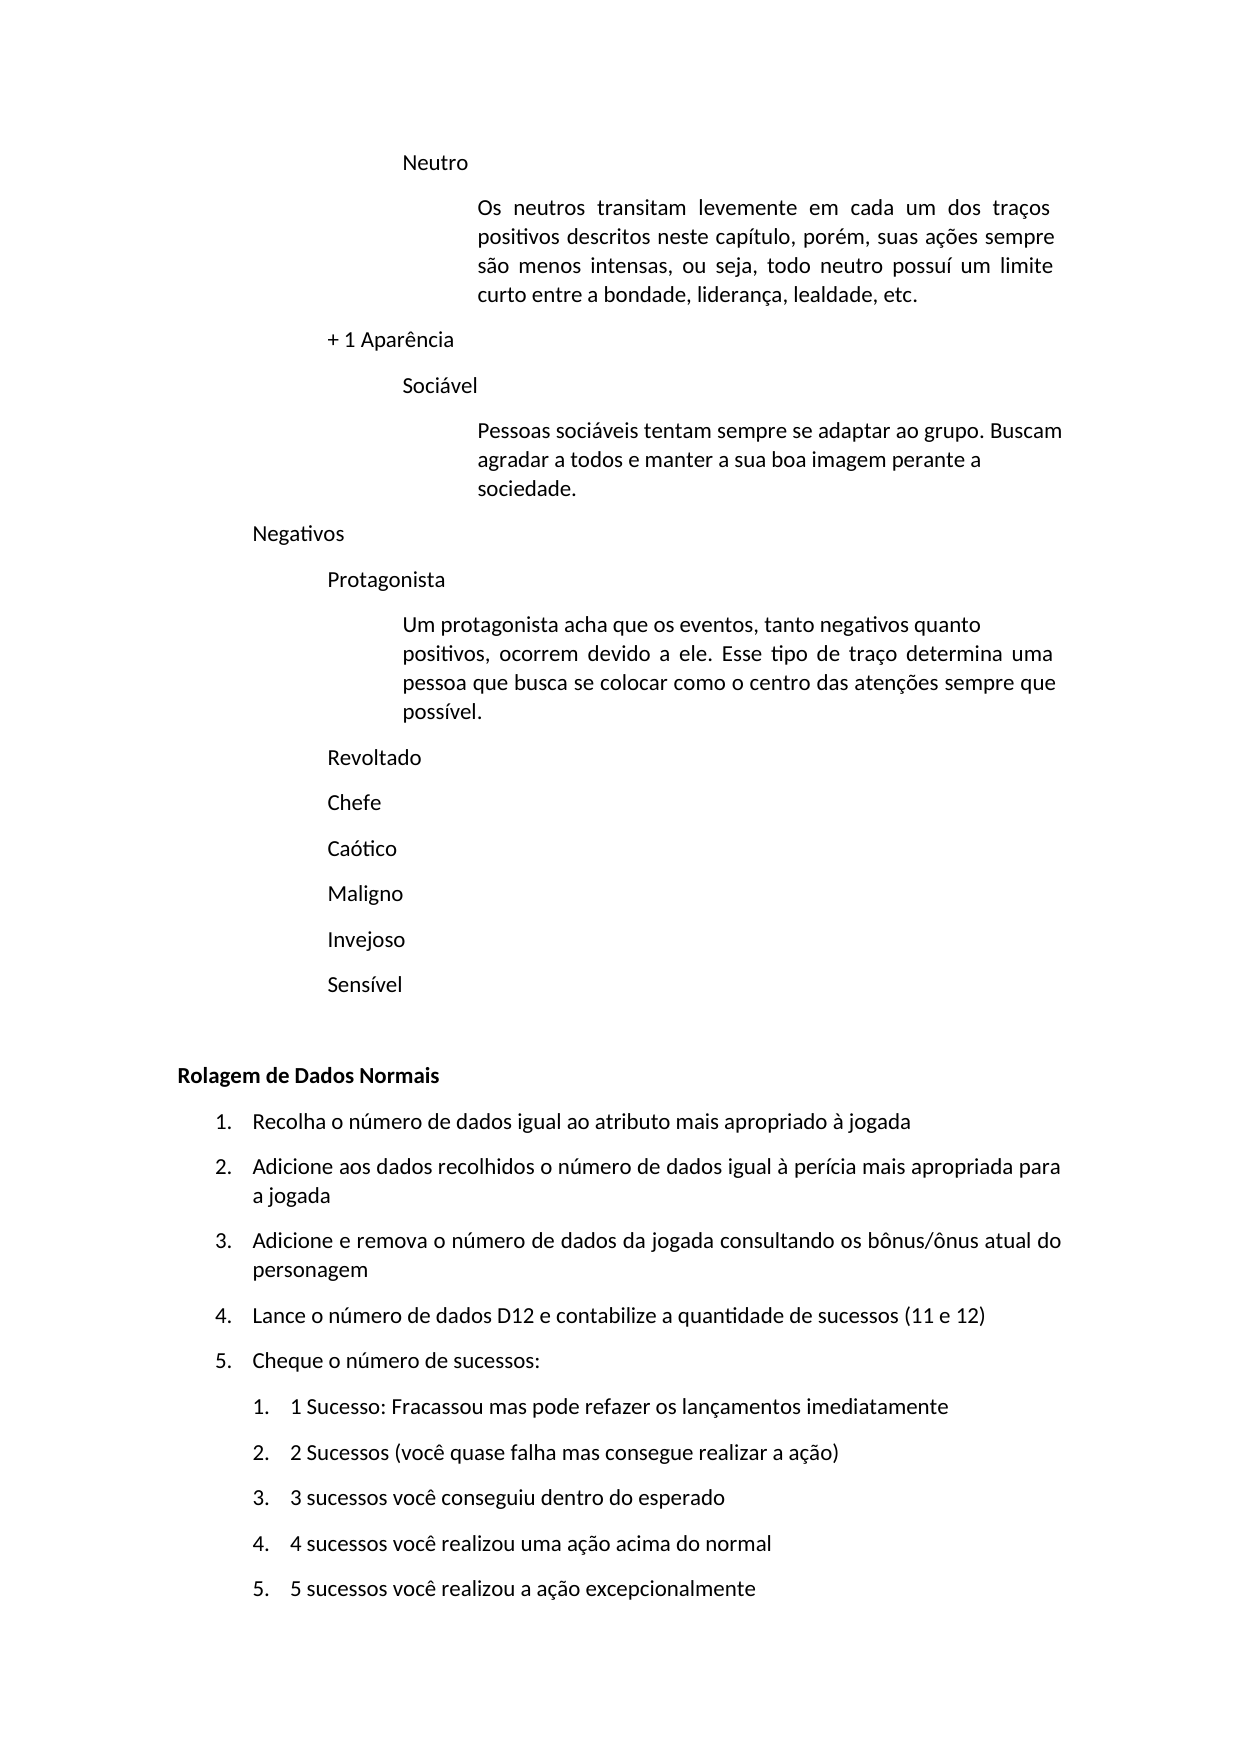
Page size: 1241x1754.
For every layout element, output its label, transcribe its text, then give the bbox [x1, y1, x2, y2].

list Adicione aos dados recolhidos o número de dados igual à perícia mais apropriada para a jogada [215, 1152, 1063, 1209]
text + 1 Aparência [177, 325, 1063, 353]
text Chefe [177, 788, 1063, 816]
text Maligno [177, 879, 1063, 907]
list Lance o número de dados D12 e contabilize a quantidade de sucessos (11 e 12) [215, 1301, 1063, 1329]
text Os neutros transitam levemente em cada um dos traços positivos descritos neste capítulo, porém, suas ações sempre são menos intensas, ou seja, todo neutro possuí um limite curto entre a bondade, liderança, lealdade, etc. [177, 193, 1063, 308]
list 3 sucessos você conseguiu dentro do esperado [252, 1483, 1063, 1511]
text Rolagem de Dados Normais [177, 1061, 1063, 1089]
text Negativos [177, 519, 1063, 547]
text Pessoas sociáveis tentam sempre se adaptar ao grupo. Buscam agradar a todos e manter a sua boa imagem perante a sociedade. [177, 416, 1063, 502]
text Protagonista [177, 565, 1063, 593]
text Invejoso [177, 925, 1063, 953]
list 4 sucessos você realizou uma ação acima do normal [252, 1529, 1063, 1557]
list 2 Sucessos (você quase falha mas consegue realizar a ação) [252, 1438, 1063, 1466]
list Recolha o número de dados igual ao atributo mais apropriado à jogada [215, 1107, 1063, 1135]
list Cheque o número de sucessos: [215, 1347, 1063, 1374]
text Um protagonista acha que os eventos, tanto negativos quanto positivos, ocorrem devido a ele. Esse tipo de traço determina uma pessoa que busca se colocar como o centro das atenções sempre que possível. [177, 611, 1063, 725]
text Revoltado [177, 743, 1063, 771]
text Sensível [177, 970, 1063, 998]
text Sociável [177, 371, 1063, 399]
list 1 Sucesso: Fracassou mas pode refazer os lançamentos imediatamente [252, 1392, 1063, 1420]
text Caótico [177, 834, 1063, 862]
list Adicione e remova o número de dados da jogada consultando os bônus/ônus atual do personagem [215, 1227, 1063, 1283]
list 5 sucessos você realizou a ação excepcionalmente [252, 1574, 1063, 1602]
text Neutro [177, 148, 1063, 176]
